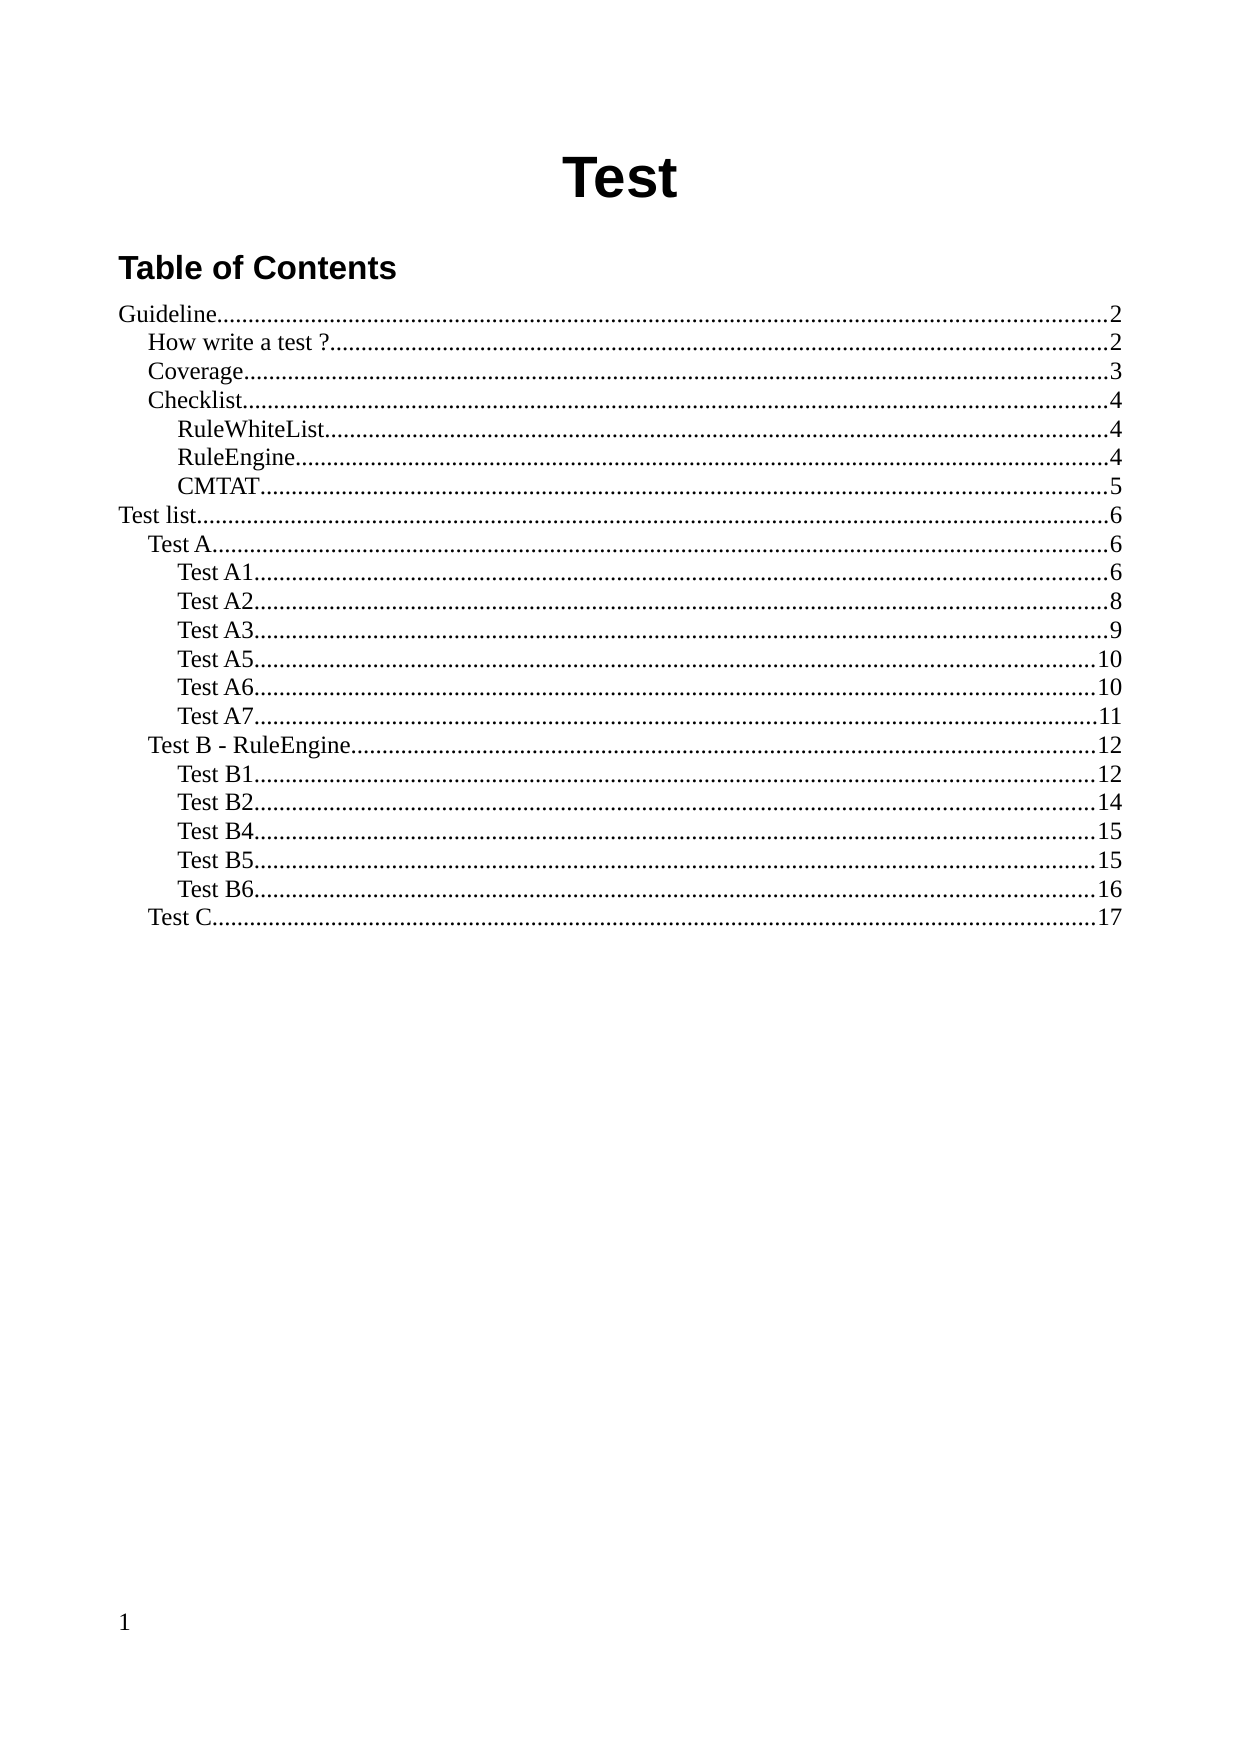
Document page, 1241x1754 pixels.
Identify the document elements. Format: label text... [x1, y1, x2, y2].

text Test A3 9 [177, 615, 1122, 644]
text Coverage 3 [148, 356, 1122, 385]
text CMTAT 5 [177, 471, 1122, 500]
text Test B - RuleEngine 12 [148, 730, 1122, 759]
text Guideline 2 [118, 299, 1122, 327]
title Test [118, 143, 1122, 210]
text Test B1 12 [177, 759, 1122, 787]
subtitle Table of Contents [118, 248, 1122, 286]
text Test B4 15 [177, 816, 1122, 845]
text Test C 17 [148, 902, 1122, 931]
text Checklist 4 [148, 385, 1122, 414]
text Test A2 8 [177, 586, 1122, 615]
text Test A 6 [148, 529, 1122, 557]
text Test B5 15 [177, 845, 1122, 874]
text Test A1 6 [177, 557, 1122, 586]
text Test B6 16 [177, 874, 1122, 902]
text Test A6 10 [177, 672, 1122, 701]
text Test A7 11 [177, 701, 1122, 730]
text Test A5 10 [177, 644, 1122, 672]
text Test B2 14 [177, 787, 1122, 816]
text Test list 6 [118, 500, 1122, 529]
text RuleWhiteList 4 [177, 414, 1122, 442]
text How write a test ? 2 [148, 327, 1122, 356]
text RuleEngine 4 [177, 442, 1122, 471]
